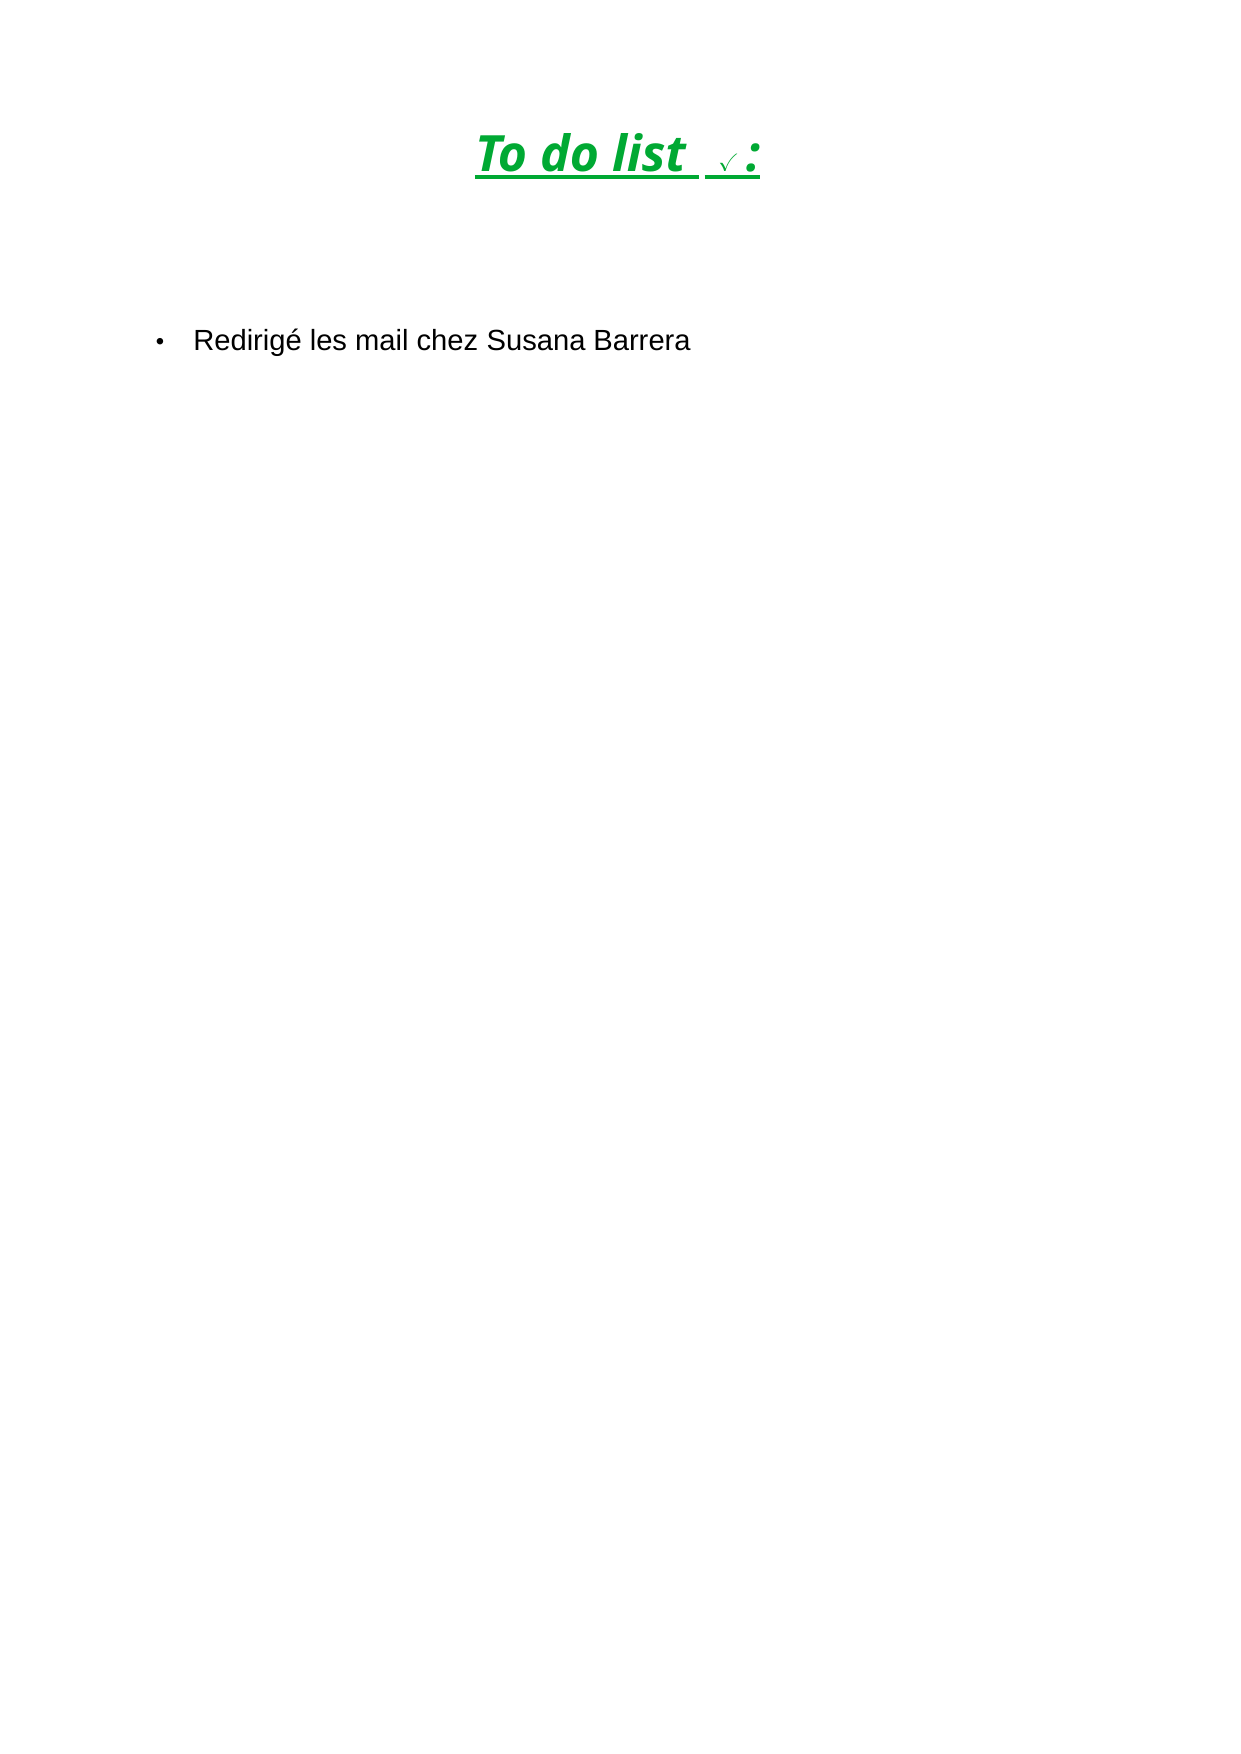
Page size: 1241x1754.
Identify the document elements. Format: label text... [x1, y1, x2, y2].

list Redirigé les mail chez Susana Barrera [156, 322, 1122, 356]
text To do list ✓ : [118, 118, 1122, 186]
